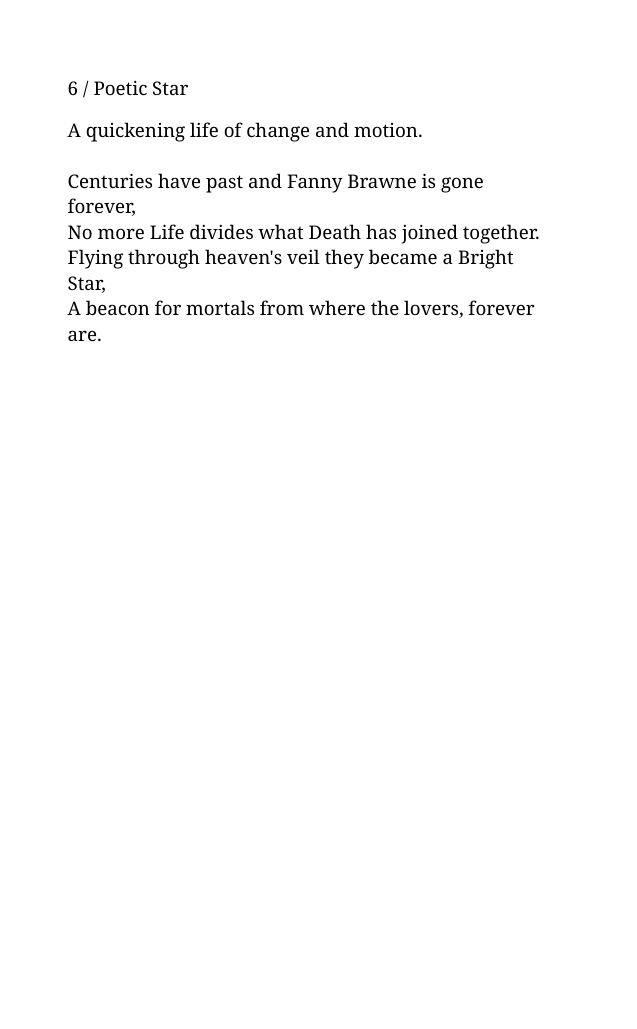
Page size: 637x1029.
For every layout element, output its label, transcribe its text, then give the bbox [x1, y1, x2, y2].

text No more Life divides what Death has joined together. [67, 219, 553, 245]
text A quickening life of change and motion. [67, 117, 553, 143]
text Flying through heaven's veil they became a Bright Star, [67, 245, 553, 296]
text Centuries have past and Fanny Brawne is gone forever, [67, 168, 553, 219]
text A beacon for mortals from where the lovers, forever are. [67, 296, 553, 347]
